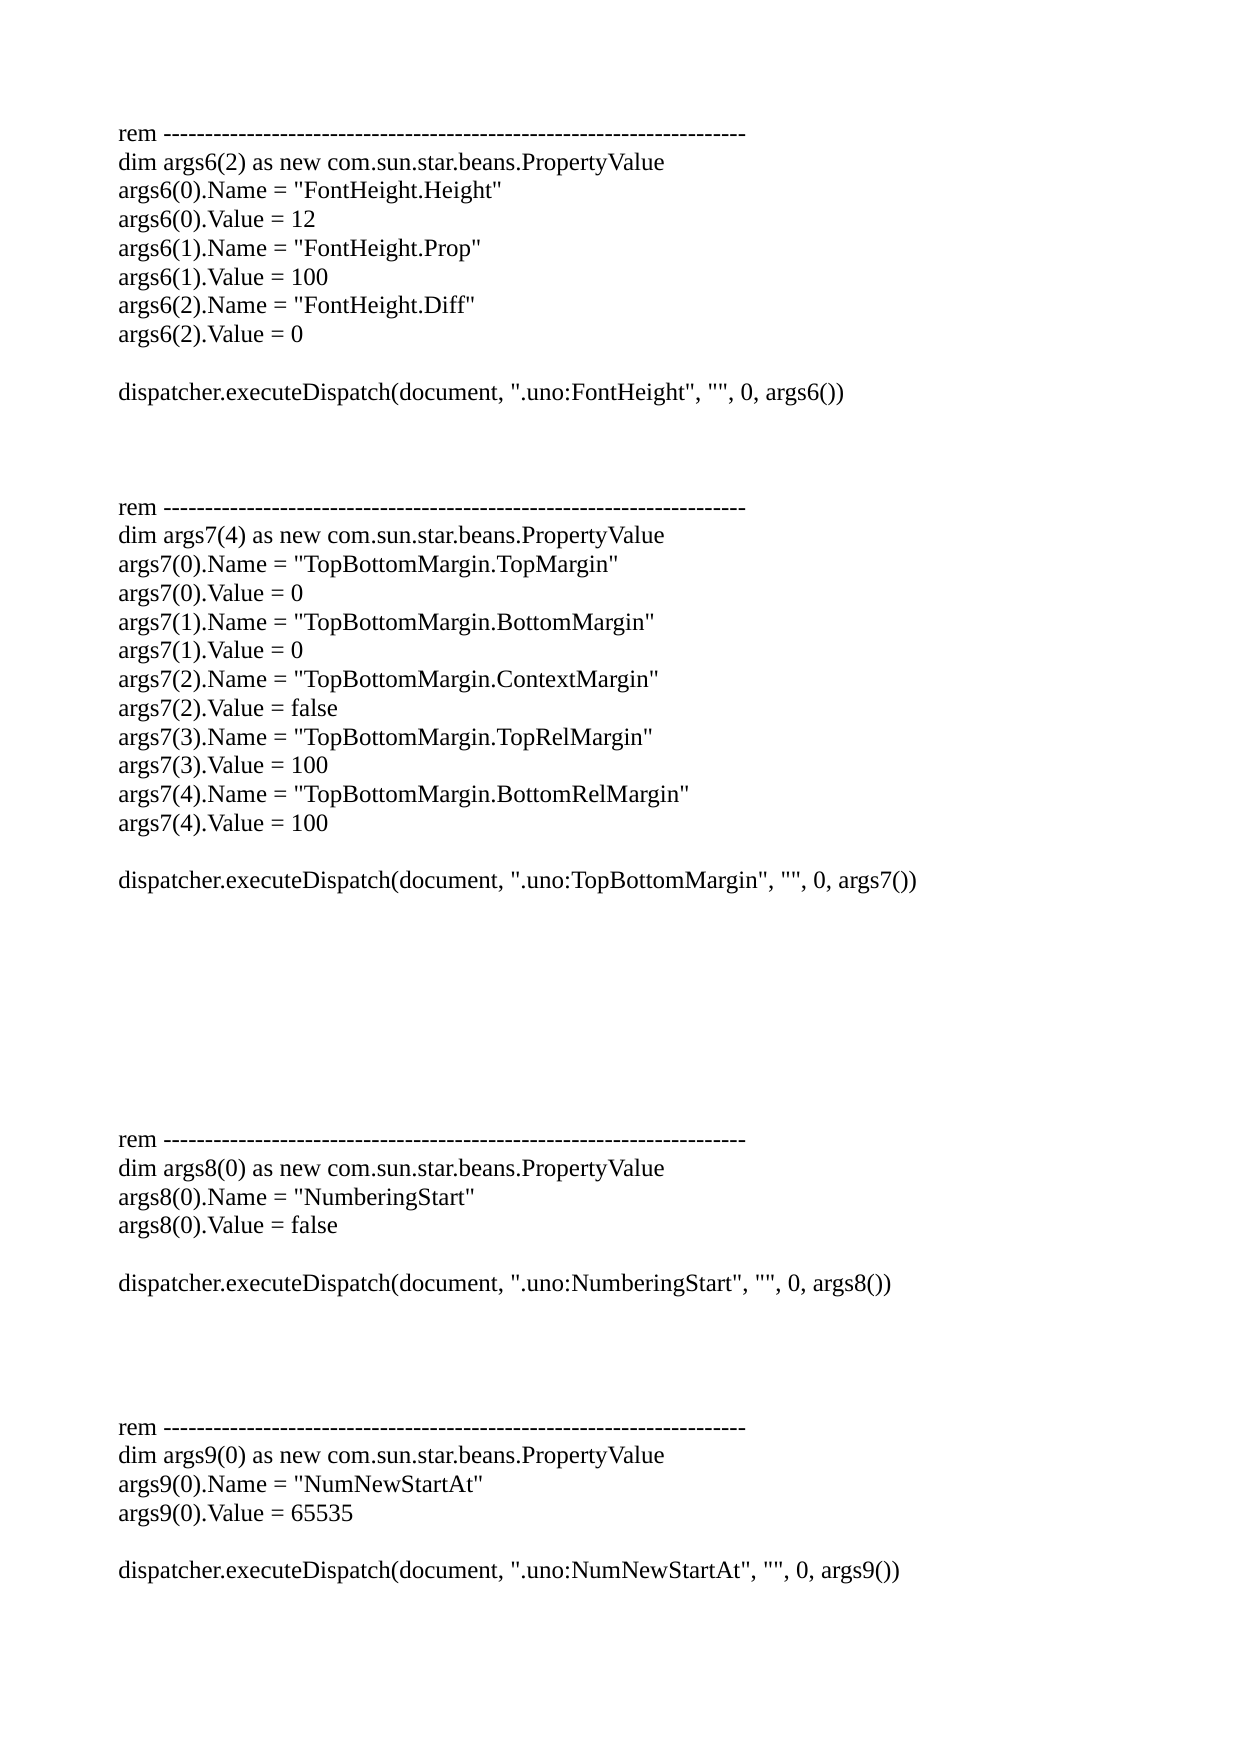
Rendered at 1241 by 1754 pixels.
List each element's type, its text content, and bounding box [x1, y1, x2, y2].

text args9(0).Value = 65535 [118, 1498, 1122, 1527]
text dim args8(0) as new com.sun.star.beans.PropertyValue [118, 1153, 1122, 1182]
text rem ---------------------------------------------------------------------- [118, 118, 1122, 147]
text args6(1).Value = 100 [118, 262, 1122, 291]
text dispatcher.executeDispatch(document, ".uno:NumberingStart", "", 0, args8()) [118, 1268, 1122, 1297]
text args8(0).Value = false [118, 1211, 1122, 1239]
text dispatcher.executeDispatch(document, ".uno:NumNewStartAt", "", 0, args9()) [118, 1556, 1122, 1584]
text rem ---------------------------------------------------------------------- [118, 1124, 1122, 1153]
text args6(2).Value = 0 [118, 319, 1122, 348]
text dim args9(0) as new com.sun.star.beans.PropertyValue [118, 1441, 1122, 1469]
text dim args7(4) as new com.sun.star.beans.PropertyValue [118, 521, 1122, 549]
text rem ---------------------------------------------------------------------- [118, 1412, 1122, 1441]
text dim args6(2) as new com.sun.star.beans.PropertyValue [118, 147, 1122, 176]
text args6(0).Value = 12 [118, 204, 1122, 233]
text args7(4).Value = 100 [118, 808, 1122, 837]
text args7(2).Value = false [118, 693, 1122, 722]
text args6(0).Name = "FontHeight.Height" [118, 176, 1122, 204]
text args9(0).Name = "NumNewStartAt" [118, 1469, 1122, 1498]
text args7(1).Value = 0 [118, 636, 1122, 664]
text args6(1).Name = "FontHeight.Prop" [118, 233, 1122, 262]
text args7(3).Name = "TopBottomMargin.TopRelMargin" [118, 722, 1122, 751]
text dispatcher.executeDispatch(document, ".uno:FontHeight", "", 0, args6()) [118, 377, 1122, 406]
text args7(2).Name = "TopBottomMargin.ContextMargin" [118, 664, 1122, 693]
text args7(3).Value = 100 [118, 751, 1122, 779]
text rem ---------------------------------------------------------------------- [118, 492, 1122, 521]
text args7(4).Name = "TopBottomMargin.BottomRelMargin" [118, 779, 1122, 808]
text dispatcher.executeDispatch(document, ".uno:TopBottomMargin", "", 0, args7()) [118, 866, 1122, 894]
text args7(1).Name = "TopBottomMargin.BottomMargin" [118, 607, 1122, 636]
text args7(0).Value = 0 [118, 578, 1122, 607]
text args6(2).Name = "FontHeight.Diff" [118, 291, 1122, 319]
text args7(0).Name = "TopBottomMargin.TopMargin" [118, 549, 1122, 578]
text args8(0).Name = "NumberingStart" [118, 1182, 1122, 1211]
